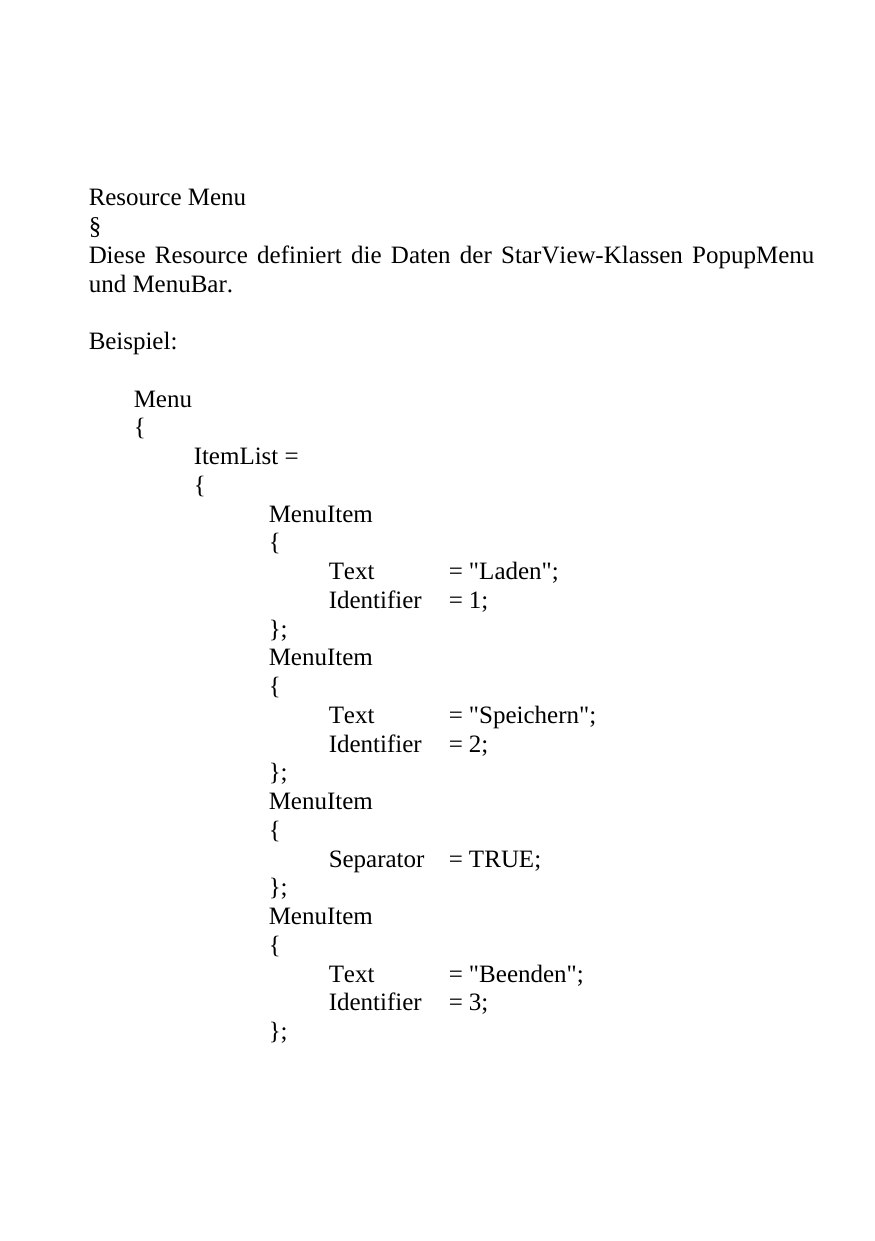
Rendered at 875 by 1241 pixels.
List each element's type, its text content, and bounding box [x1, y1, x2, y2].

list { [88, 815, 815, 844]
list MenuItem [88, 901, 815, 930]
text Diese Resource definiert die Daten der StarView-Klassen PopupMenu und MenuBar. [88, 240, 815, 297]
list Identifier = 2; [88, 729, 815, 757]
list Menu [88, 384, 815, 412]
text § [88, 211, 815, 240]
list }; [88, 757, 815, 786]
list ItemList = [88, 441, 815, 470]
list Text = "Laden"; [88, 556, 815, 585]
list Text = "Speichern"; [88, 700, 815, 729]
list }; [88, 1016, 815, 1045]
list MenuItem [88, 642, 815, 671]
list MenuItem [88, 499, 815, 527]
list { [88, 470, 815, 499]
list { [88, 412, 815, 441]
list }; [88, 872, 815, 901]
text Beispiel: [88, 326, 815, 355]
list MenuItem [88, 786, 815, 815]
list Identifier = 1; [88, 585, 815, 614]
list { [88, 527, 815, 556]
text Resource Menu [88, 182, 815, 211]
list }; [88, 614, 815, 642]
list { [88, 671, 815, 700]
list Text = "Beenden"; [88, 959, 815, 987]
list { [88, 930, 815, 959]
list Separator = TRUE; [88, 844, 815, 872]
list Identifier = 3; [88, 987, 815, 1016]
